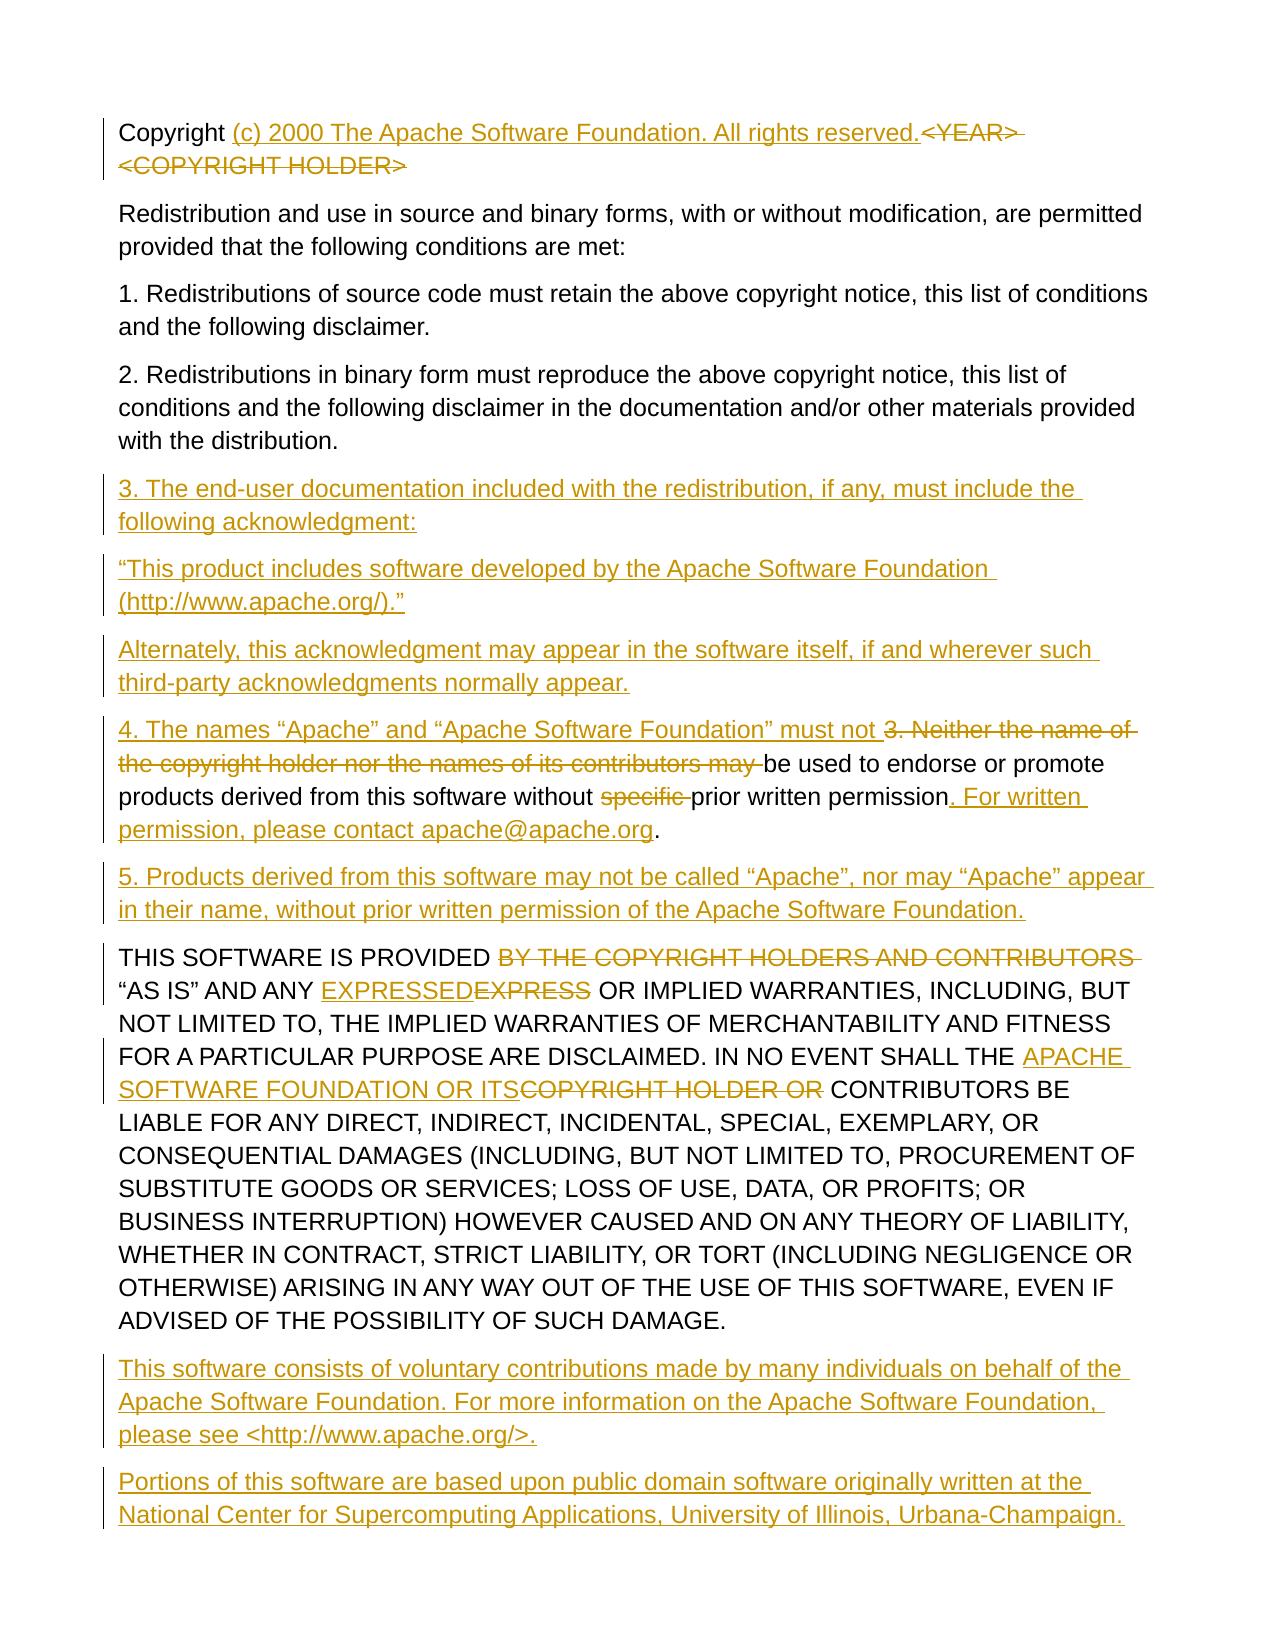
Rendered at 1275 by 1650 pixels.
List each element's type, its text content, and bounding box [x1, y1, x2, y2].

text THIS SOFTWARE IS PROVIDED “AS IS” AND ANY EXPRESSED OR IMPLIED WARRANTIES, INCLUDING, BUT NOT LIMITED TO, THE IMPLIED WARRANTIES OF MERCHANTABILITY AND FITNESS FOR A PARTICULAR PURPOSE ARE DISCLAIMED. IN NO EVENT SHALL THE APACHE SOFTWARE FOUNDATION OR ITS CONTRIBUTORS BE LIABLE FOR ANY DIRECT, INDIRECT, INCIDENTAL, SPECIAL, EXEMPLARY, OR CONSEQUENTIAL DAMAGES (INCLUDING, BUT NOT LIMITED TO, PROCUREMENT OF SUBSTITUTE GOODS OR SERVICES; LOSS OF USE, DATA, OR PROFITS; OR BUSINESS INTERRUPTION) HOWEVER CAUSED AND ON ANY THEORY OF LIABILITY, WHETHER IN CONTRACT, STRICT LIABILITY, OR TORT (INCLUDING NEGLIGENCE OR OTHERWISE) ARISING IN ANY WAY OUT OF THE USE OF THIS SOFTWARE, EVEN IF ADVISED OF THE POSSIBILITY OF SUCH DAMAGE. [118, 943, 1157, 1335]
text 1. Redistributions of source code must retain the above copyright notice, this list of conditions and the following disclaimer. [118, 279, 1157, 341]
text Portions of this software are based upon public domain software originally written at the National Center for Supercomputing Applications, University of Illinois, Urbana-Champaign. [118, 1467, 1157, 1529]
text 5. Products derived from this software may not be called “Apache”, nor may “Apache” appear in their name, without prior written permission of the Apache Software Foundation. [118, 862, 1157, 924]
text Alternately, this acknowledgment may appear in the software itself, if and wherever such third-party acknowledgments normally appear. [118, 635, 1157, 697]
text Redistribution and use in source and binary forms, with or without modification, are permitted provided that the following conditions are met: [118, 199, 1157, 261]
text 4. The names “Apache” and “Apache Software Foundation” must not be used to endorse or promote products derived from this software without prior written permission. For written permission, please contact apache@apache.org. [118, 716, 1157, 843]
text 2. Redistributions in binary form must reproduce the above copyright notice, this list of conditions and the following disclaimer in the documentation and/or other materials provided with the distribution. [118, 360, 1157, 455]
text “This product includes software developed by the Apache Software Foundation (http://www.apache.org/).” [118, 554, 1157, 616]
text This software consists of voluntary contributions made by many individuals on behalf of the Apache Software Foundation. For more information on the Apache Software Foundation, please see <http://www.apache.org/>. [118, 1354, 1157, 1448]
text 3. The end-user documentation included with the redistribution, if any, must include the following acknowledgment: [118, 474, 1157, 535]
text Copyright (c) 2000 The Apache Software Foundation. All rights reserved. [118, 118, 1157, 180]
